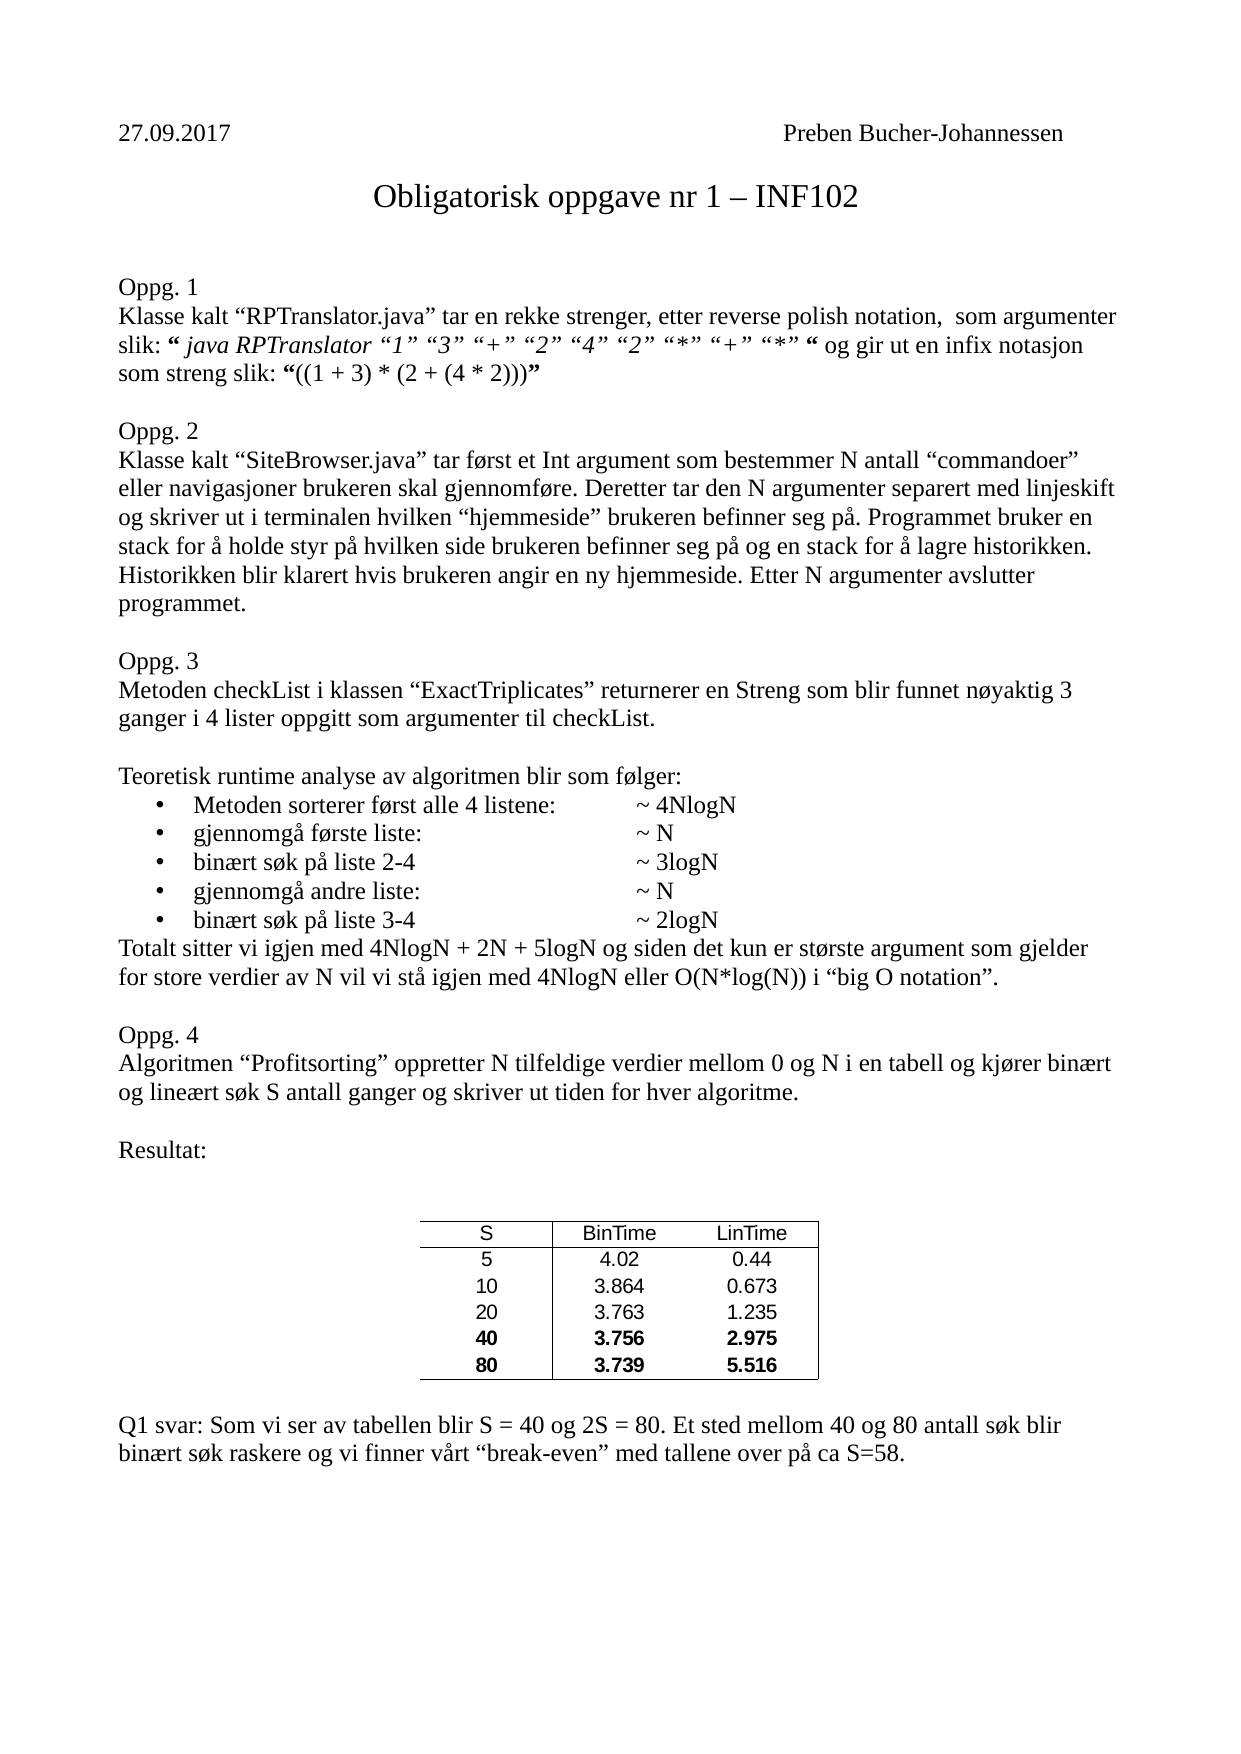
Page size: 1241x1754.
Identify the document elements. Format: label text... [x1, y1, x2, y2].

list gjennomgå andre liste: ~ N [156, 876, 1122, 905]
list gjennomgå første liste: ~ N [156, 818, 1122, 847]
text Totalt sitter vi igjen med 4NlogN + 2N + 5logN og siden det kun er største argument som gjelder for store verdier av N vil vi stå igjen med 4NlogN eller O(N*log(N)) i “big O notation”. [118, 933, 1122, 991]
text Klasse kalt “SiteBrowser.java” tar først et Int argument som bestemmer N antall “commandoer” eller navigasjoner brukeren skal gjennomføre. Deretter tar den N argumenter separert med linjeskift og skriver ut i terminalen hvilken “hjemmeside” brukeren befinner seg på. Programmet bruker en stack for å holde styr på hvilken side brukeren befinner seg på og en stack for å lagre historikken. Historikken blir klarert hvis brukeren angir en ny hjemmeside. Etter N argumenter avslutter programmet. [118, 445, 1122, 617]
list binært søk på liste 2-4 ~ 3logN [156, 847, 1122, 876]
text Resultat: [118, 1135, 1122, 1163]
list binært søk på liste 3-4 ~ 2logN [156, 905, 1122, 933]
text Algoritmen “Profitsorting” oppretter N tilfeldige verdier mellom 0 og N i en tabell og kjører binært og lineært søk S antall ganger og skriver ut tiden for hver algoritme. [118, 1048, 1122, 1106]
text Obligatorisk oppgave nr 1 – INF102 [118, 176, 1122, 215]
text Oppg. 2 [118, 416, 1122, 445]
list Metoden sorterer først alle 4 listene: ~ 4NlogN [156, 790, 1122, 818]
text Oppg. 4 [118, 1020, 1122, 1048]
text Oppg. 1 [118, 272, 1122, 301]
text Oppg. 3 [118, 646, 1122, 675]
text Klasse kalt “RPTranslator.java” tar en rekke strenger, etter reverse polish notation, som argumenter slik: “ java RPTranslator “1” “3” “+” “2” “4” “2” “*” “+” “*” “ og gir ut en infix notasjon som streng slik: “((1 + 3) * (2 + (4 * 2)))” [118, 301, 1122, 387]
text Teoretisk runtime analyse av algoritmen blir som følger: [118, 761, 1122, 790]
text Metoden checkList i klassen “ExactTriplicates” returnerer en Streng som blir funnet nøyaktig 3 ganger i 4 lister oppgitt som argumenter til checkList. [118, 675, 1122, 732]
text Q1 svar: Som vi ser av tabellen blir S = 40 og 2S = 80. Et sted mellom 40 og 80 antall søk blir binært søk raskere og vi finner vårt “break-even” med tallene over på ca S=58. [118, 1410, 1122, 1467]
